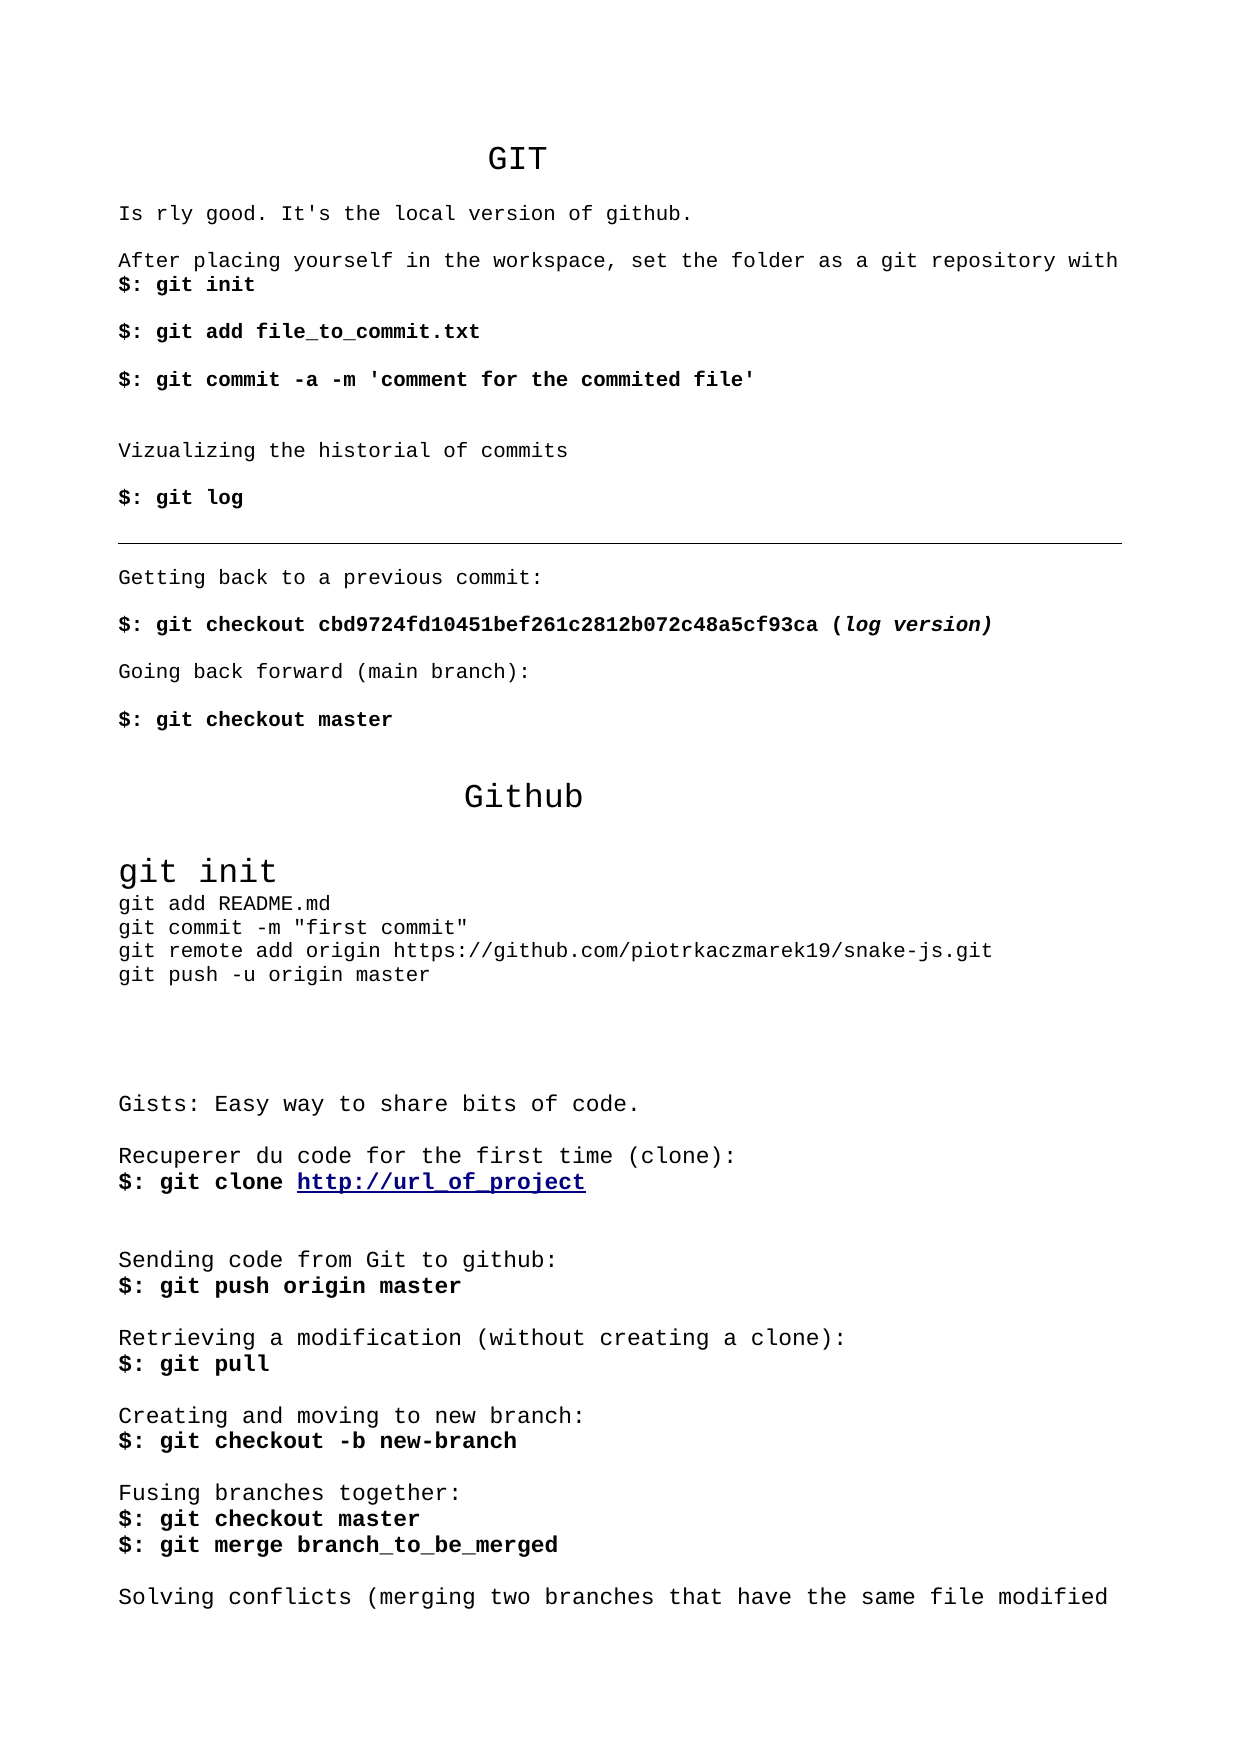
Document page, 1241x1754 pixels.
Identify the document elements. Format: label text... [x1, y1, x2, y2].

text Solving conflicts (merging two branches that have the same file modified [118, 1586, 1122, 1611]
text Retrieving a modification (without creating a clone): [118, 1326, 1122, 1352]
text Fusing branches together: [118, 1482, 1122, 1508]
text Sending code from Git to github: [118, 1248, 1122, 1274]
text After placing yourself in the workspace, set the folder as a git repository with [118, 251, 1122, 274]
text $: git init [118, 274, 1122, 298]
text Creating and moving to new branch: [118, 1404, 1122, 1430]
text git add README.md [118, 893, 1122, 917]
text $: git checkout master [118, 1508, 1122, 1534]
text $: git pull [118, 1352, 1122, 1378]
text $: git checkout master [118, 709, 1122, 732]
text $: git log [118, 487, 1122, 511]
text Gists: Easy way to share bits of code. [118, 1093, 1122, 1119]
text $: git commit -a -m 'comment for the commited file' [118, 369, 1122, 392]
text Github [118, 779, 1122, 817]
text $: git add file_to_commit.txt [118, 321, 1122, 345]
text Going back forward (main branch): [118, 661, 1122, 685]
text Is rly good. It's the local version of github. [118, 203, 1122, 227]
text git remote add origin https://github.com/piotrkaczmarek19/snake-js.git [118, 940, 1122, 964]
text $: git checkout -b new-branch [118, 1430, 1122, 1456]
text Vizualizing the historial of commits [118, 440, 1122, 463]
text $: git checkout cbd9724fd10451bef261c2812b072c48a5cf93ca (log version) [118, 614, 1122, 638]
text $: git push origin master [118, 1274, 1122, 1300]
text Getting back to a previous commit: [118, 567, 1122, 590]
text $: git clone http://url_of_project [118, 1171, 1122, 1196]
text git commit -m "first commit" [118, 917, 1122, 940]
text $: git merge branch_to_be_merged [118, 1534, 1122, 1559]
text GIT [118, 142, 1122, 179]
text git init [118, 855, 1122, 893]
text Recuperer du code for the first time (clone): [118, 1144, 1122, 1171]
text git push -u origin master [118, 964, 1122, 988]
